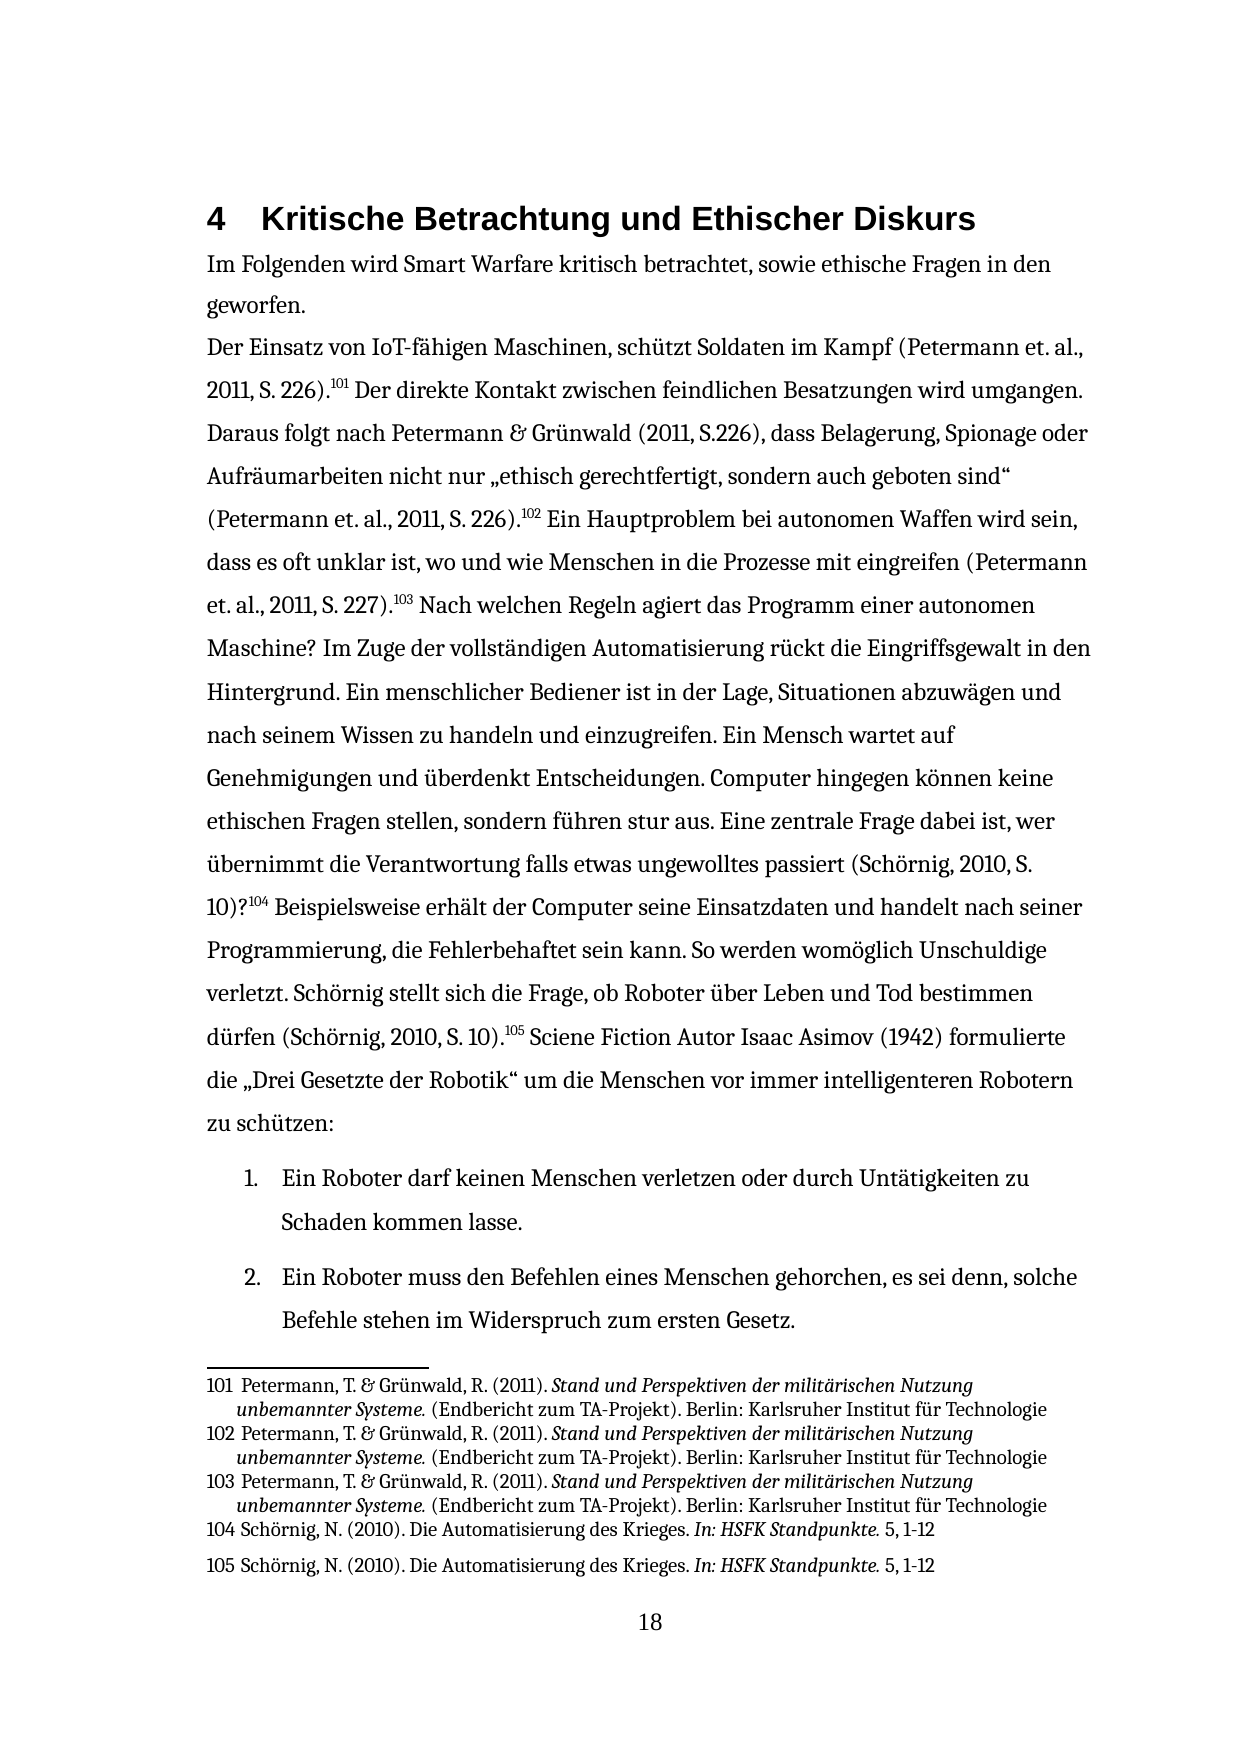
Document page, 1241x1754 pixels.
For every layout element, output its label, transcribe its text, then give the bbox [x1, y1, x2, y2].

subtitle Kritische Betrachtung und Ethischer Diskurs [207, 199, 1093, 237]
text Der Einsatz von IoT-fähigen Maschinen, schützt Soldaten im Kampf (Petermann et. al., 2011, S. 226). Der direkte Kontakt zwischen feindlichen Besatzungen wird umgangen. Daraus folgt nach Petermann & Grünwald (2011, S.226), dass Belagerung, Spionage oder Aufräumarbeiten nicht nur „ethisch gerechtfertigt, sondern auch geboten sind“ (Petermann et. al., 2011, S. 226). Ein Hauptproblem bei autonomen Waffen wird sein, dass es oft unklar ist, wo und wie Menschen in die Prozesse mit eingreifen (Petermann et. al., 2011, S. 227). Nach welchen Regeln agiert das Programm einer autonomen Maschine? Im Zuge der vollständigen Automatisierung rückt die Eingriffsgewalt in den Hintergrund. Ein menschlicher Bediener ist in der Lage, Situationen abzuwägen und nach seinem Wissen zu handeln und einzugreifen. Ein Mensch wartet auf Genehmigungen und überdenkt Entscheidungen. Computer hingegen können keine ethischen Fragen stellen, sondern führen stur aus. Eine zentrale Frage dabei ist, wer übernimmt die Verantwortung falls etwas ungewolltes passiert (Schörnig, 2010, S. 10)? Beispielsweise erhält der Computer seine Einsatzdaten und handelt nach seiner Programmierung, die Fehlerbehaftet sein kann. So werden womöglich Unschuldige verletzt. Schörnig stellt sich die Frage, ob Roboter über Leben und Tod bestimmen dürfen (Schörnig, 2010, S. 10). Sciene Fiction Autor Isaac Asimov (1942) formulierte die „Drei Gesetzte der Robotik“ um die Menschen vor immer intelligenteren Robotern zu schützen: [207, 332, 1093, 1137]
text Petermann, T. & Grünwald, R. (2011). Stand und Perspektiven der militärischen Nutzung unbemannter Systeme. (Endbericht zum TA-Projekt). Berlin: Karlsruher Institut für Technologie [207, 1422, 1093, 1470]
text geworfen. [207, 291, 1093, 320]
text Schörnig, N. (2010). Die Automatisierung des Krieges. In: HSFK Standpunkte. 5, 1-12 [207, 1518, 1093, 1542]
text Petermann, T. & Grünwald, R. (2011). Stand und Perspektiven der militärischen Nutzung unbemannter Systeme. (Endbericht zum TA-Projekt). Berlin: Karlsruher Institut für Technologie [207, 1470, 1093, 1518]
list Ein Roboter darf keinen Menschen verletzen oder durch Untätigkeiten zu Schaden kommen lasse. [244, 1164, 1093, 1236]
text Petermann, T. & Grünwald, R. (2011). Stand und Perspektiven der militärischen Nutzung unbemannter Systeme. (Endbericht zum TA-Projekt). Berlin: Karlsruher Institut für Technologie [207, 1374, 1093, 1422]
text Im Folgenden wird Smart Warfare kritisch betrachtet, sowie ethische Fragen in den [207, 250, 1093, 279]
list Ein Roboter muss den Befehlen eines Menschen gehorchen, es sei denn, solche Befehle stehen im Widerspruch zum ersten Gesetz. [244, 1263, 1093, 1335]
text Schörnig, N. (2010). Die Automatisierung des Krieges. In: HSFK Standpunkte. 5, 1-12 [207, 1554, 1093, 1578]
